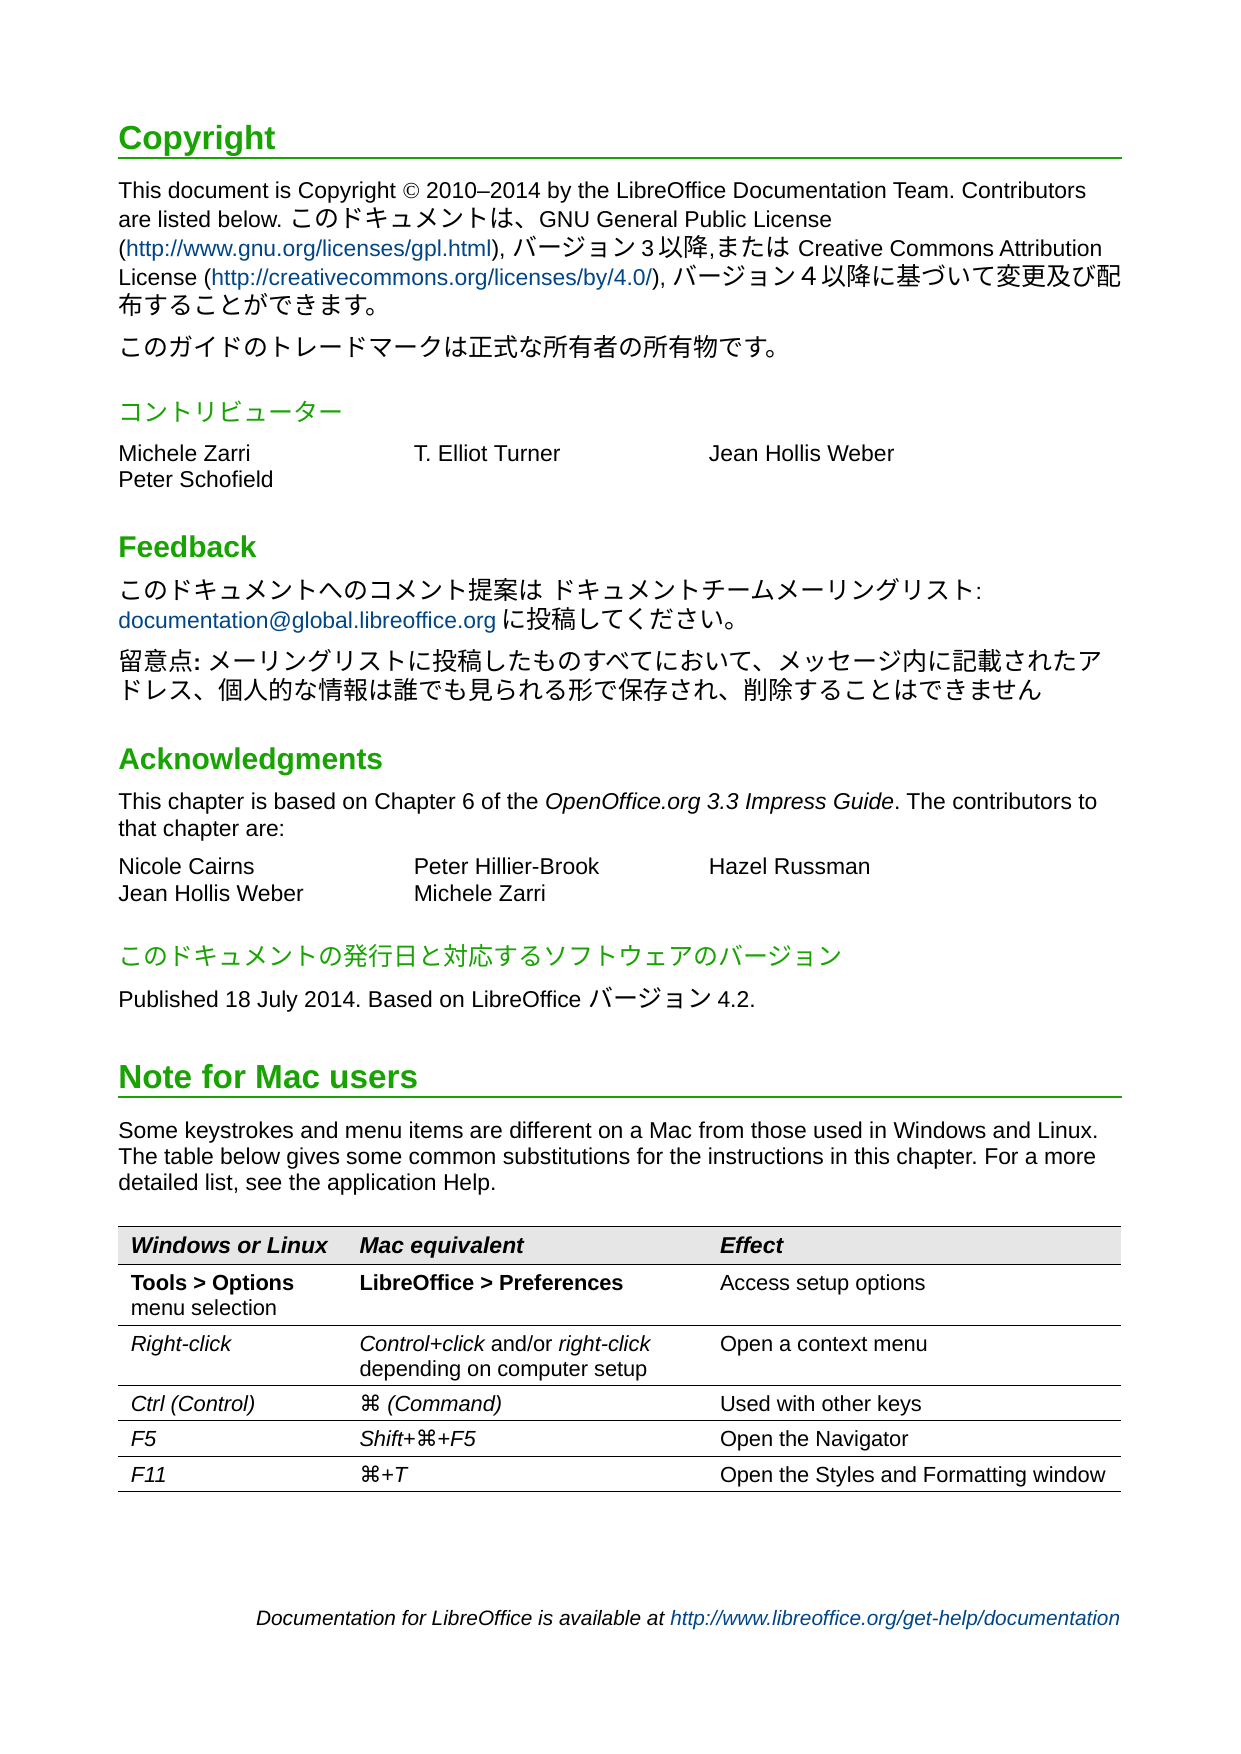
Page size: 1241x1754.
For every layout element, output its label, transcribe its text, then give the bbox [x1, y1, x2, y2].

text このドキュメントの発行日と対応するソフトウェアのバージョン [118, 942, 1122, 971]
table_cell Shift+⌘+F5 [347, 1421, 707, 1456]
table_cell Open the Navigator [707, 1421, 1121, 1456]
text Acknowledgments [118, 741, 1122, 776]
table_cell Right-click [118, 1326, 347, 1385]
text このドキュメントへのコメント提案は ドキュメントチームメーリングリスト: documentation@global.libreoffice.orgに投稿してください。 [118, 576, 1122, 634]
table_header Effect [707, 1227, 1121, 1264]
table_cell ⌘ (Command) [347, 1386, 707, 1420]
text 留意点: メーリングリストに投稿したものすべてにおいて、メッセージ内に記載されたアドレス、個人的な情報は誰でも見られる形で保存され、削除することはできません [118, 647, 1122, 705]
text コントリビューター [118, 398, 1122, 428]
table_cell F11 [118, 1457, 347, 1491]
table_cell ⌘+T [347, 1457, 707, 1491]
text Feedback [118, 529, 1122, 563]
text Michele Zarri T. Elliot Turner Jean Hollis Weber Peter Schofield [118, 440, 1122, 493]
table_cell Open the Styles and Formatting window [707, 1457, 1121, 1491]
text このガイドのトレードマークは正式な所有者の所有物です。 [118, 333, 1122, 362]
table_cell F5 [118, 1421, 347, 1456]
table_cell Used with other keys [707, 1386, 1121, 1420]
text This document is Copyright © 2010–2014 by the LibreOffice Documentation Team. Contributors are listed below. このドキュメントは、GNU General Public License (http://www.gnu.org/licenses/gpl.html), バージョン3以降,または Creative Commons Attribution License (http://creativecommons.org/licenses/by/4.0/), バージョン４以降に基づいて変更及び配布することができます。 [118, 177, 1122, 321]
table_cell Access setup options [707, 1265, 1121, 1325]
table_cell Ctrl (Control) [118, 1386, 347, 1420]
subtitle Note for Mac users [118, 1057, 1122, 1096]
text Published 18 July 2014. Based on LibreOffice バージョン4.2. [118, 984, 1122, 1013]
table_cell Open a context menu [707, 1326, 1121, 1385]
table_cell Control+click and/or right-click depending on computer setup [347, 1326, 707, 1385]
table_cell Tools > Options menu selection [118, 1265, 347, 1325]
table_header Windows or Linux [118, 1227, 347, 1264]
subtitle Copyright [118, 118, 1122, 157]
text Some keystrokes and menu items are different on a Mac from those used in Windows and Linux. The table below gives some common substitutions for the instructions in this chapter. For a more detailed list, see the application Help. [118, 1117, 1122, 1196]
text Nicole Cairns Peter Hillier-Brook Hazel Russman Jean Hollis Weber Michele Zarri [118, 853, 1122, 906]
text This chapter is based on Chapter 6 of the OpenOffice.org 3.3 Impress Guide. The contributors to that chapter are: [118, 788, 1122, 841]
table_cell LibreOffice > Preferences [347, 1265, 707, 1325]
table_header Mac equivalent [347, 1227, 707, 1264]
